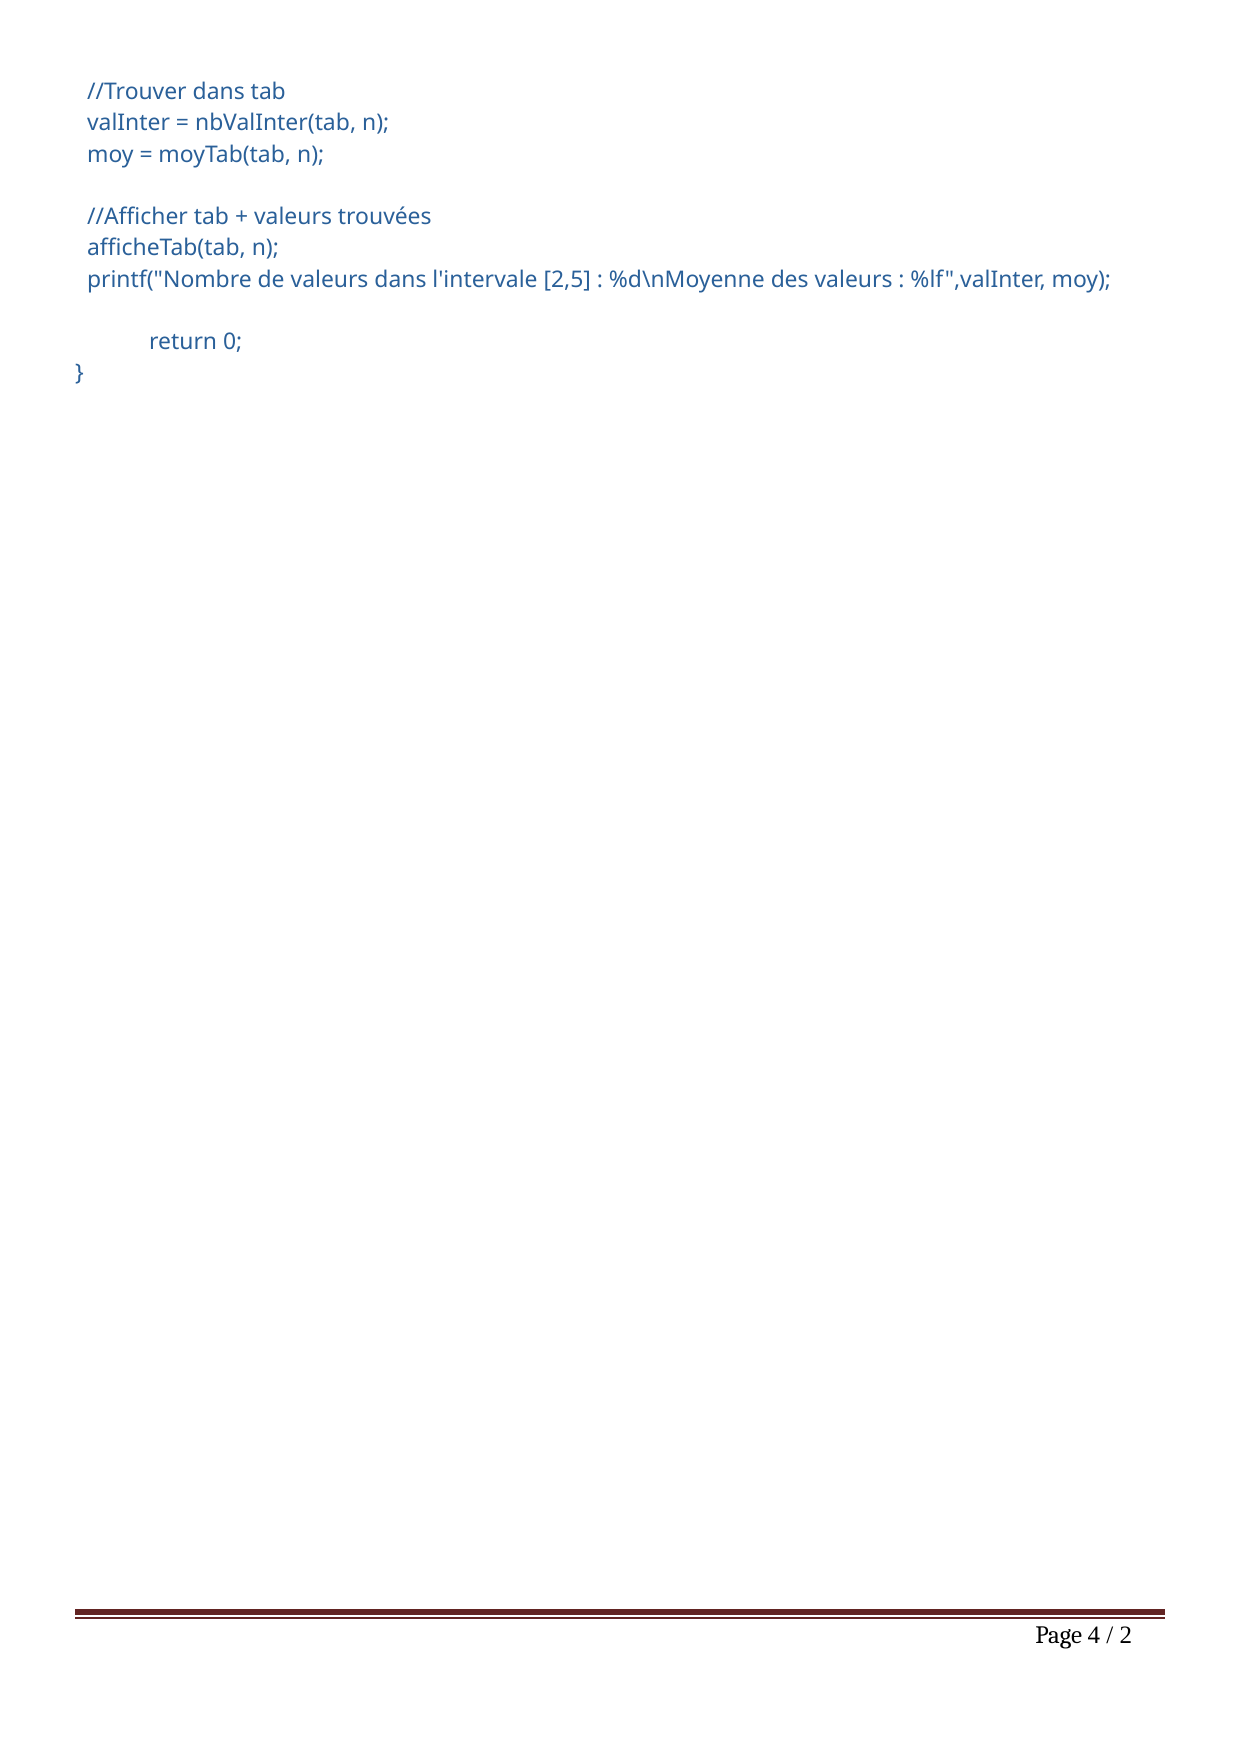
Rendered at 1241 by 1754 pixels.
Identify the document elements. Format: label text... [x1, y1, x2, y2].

text afficheTab(tab, n); [75, 231, 1165, 262]
text printf("Nombre de valeurs dans l'intervale [2,5] : %d\nMoyenne des valeurs : %lf",valInter, moy); [75, 262, 1165, 294]
text //Trouver dans tab [75, 75, 1165, 106]
text } [75, 356, 1165, 387]
text //Afficher tab + valeurs trouvées [75, 200, 1165, 231]
text valInter = nbValInter(tab, n); [75, 106, 1165, 137]
text moy = moyTab(tab, n); [75, 137, 1165, 169]
text return 0; [75, 325, 1165, 356]
